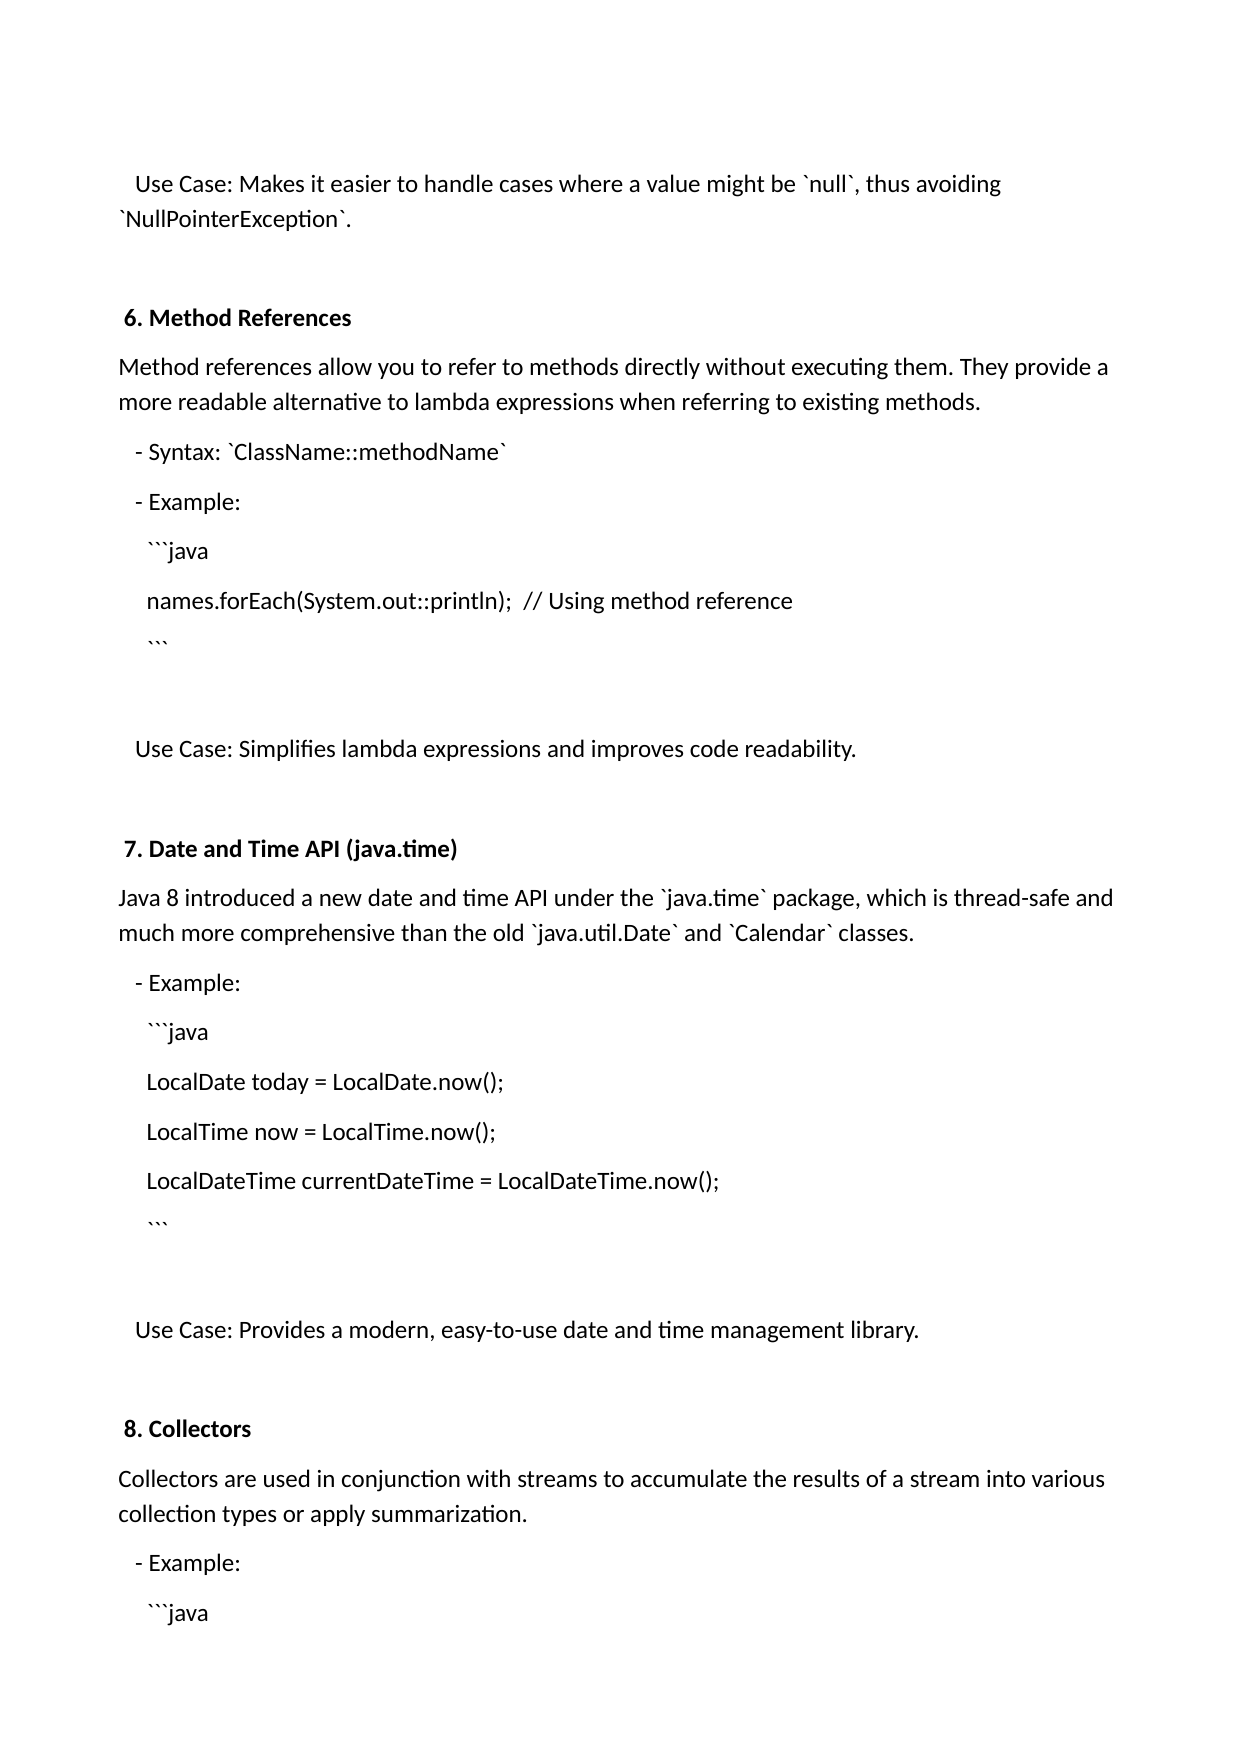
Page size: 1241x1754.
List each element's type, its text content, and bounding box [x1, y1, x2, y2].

text ```java [118, 535, 1122, 566]
text LocalDateTime currentDateTime = LocalDateTime.now(); [118, 1165, 1122, 1196]
text Java 8 introduced a new date and time API under the `java.time` package, which is thread-safe and much more comprehensive than the old `java.util.Date` and `Calendar` classes. [118, 882, 1122, 948]
text Use Case: Makes it easier to handle cases where a value might be `null`, thus avoiding `NullPointerException`. [118, 168, 1122, 233]
text LocalTime now = LocalTime.now(); [118, 1116, 1122, 1146]
text ``` [118, 1215, 1122, 1245]
text Use Case: Provides a modern, easy-to-use date and time management library. [118, 1314, 1122, 1344]
text ``` [118, 634, 1122, 665]
text - Example: [118, 967, 1122, 997]
text 7. Date and Time API (java.time) [118, 833, 1122, 863]
text 6. Method References [118, 302, 1122, 332]
text - Example: [118, 1547, 1122, 1578]
text 8. Collectors [118, 1413, 1122, 1444]
text Method references allow you to refer to methods directly without executing them. They provide a more readable alternative to lambda expressions when referring to existing methods. [118, 351, 1122, 417]
text Collectors are used in conjunction with streams to accumulate the results of a stream into various collection types or apply summarization. [118, 1463, 1122, 1528]
text ```java [118, 1597, 1122, 1627]
text - Example: [118, 486, 1122, 516]
text LocalDate today = LocalDate.now(); [118, 1066, 1122, 1097]
text - Syntax: `ClassName::methodName` [118, 436, 1122, 467]
text ```java [118, 1016, 1122, 1047]
text names.forEach(System.out::println); // Using method reference [118, 585, 1122, 615]
text Use Case: Simplifies lambda expressions and improves code readability. [118, 733, 1122, 764]
